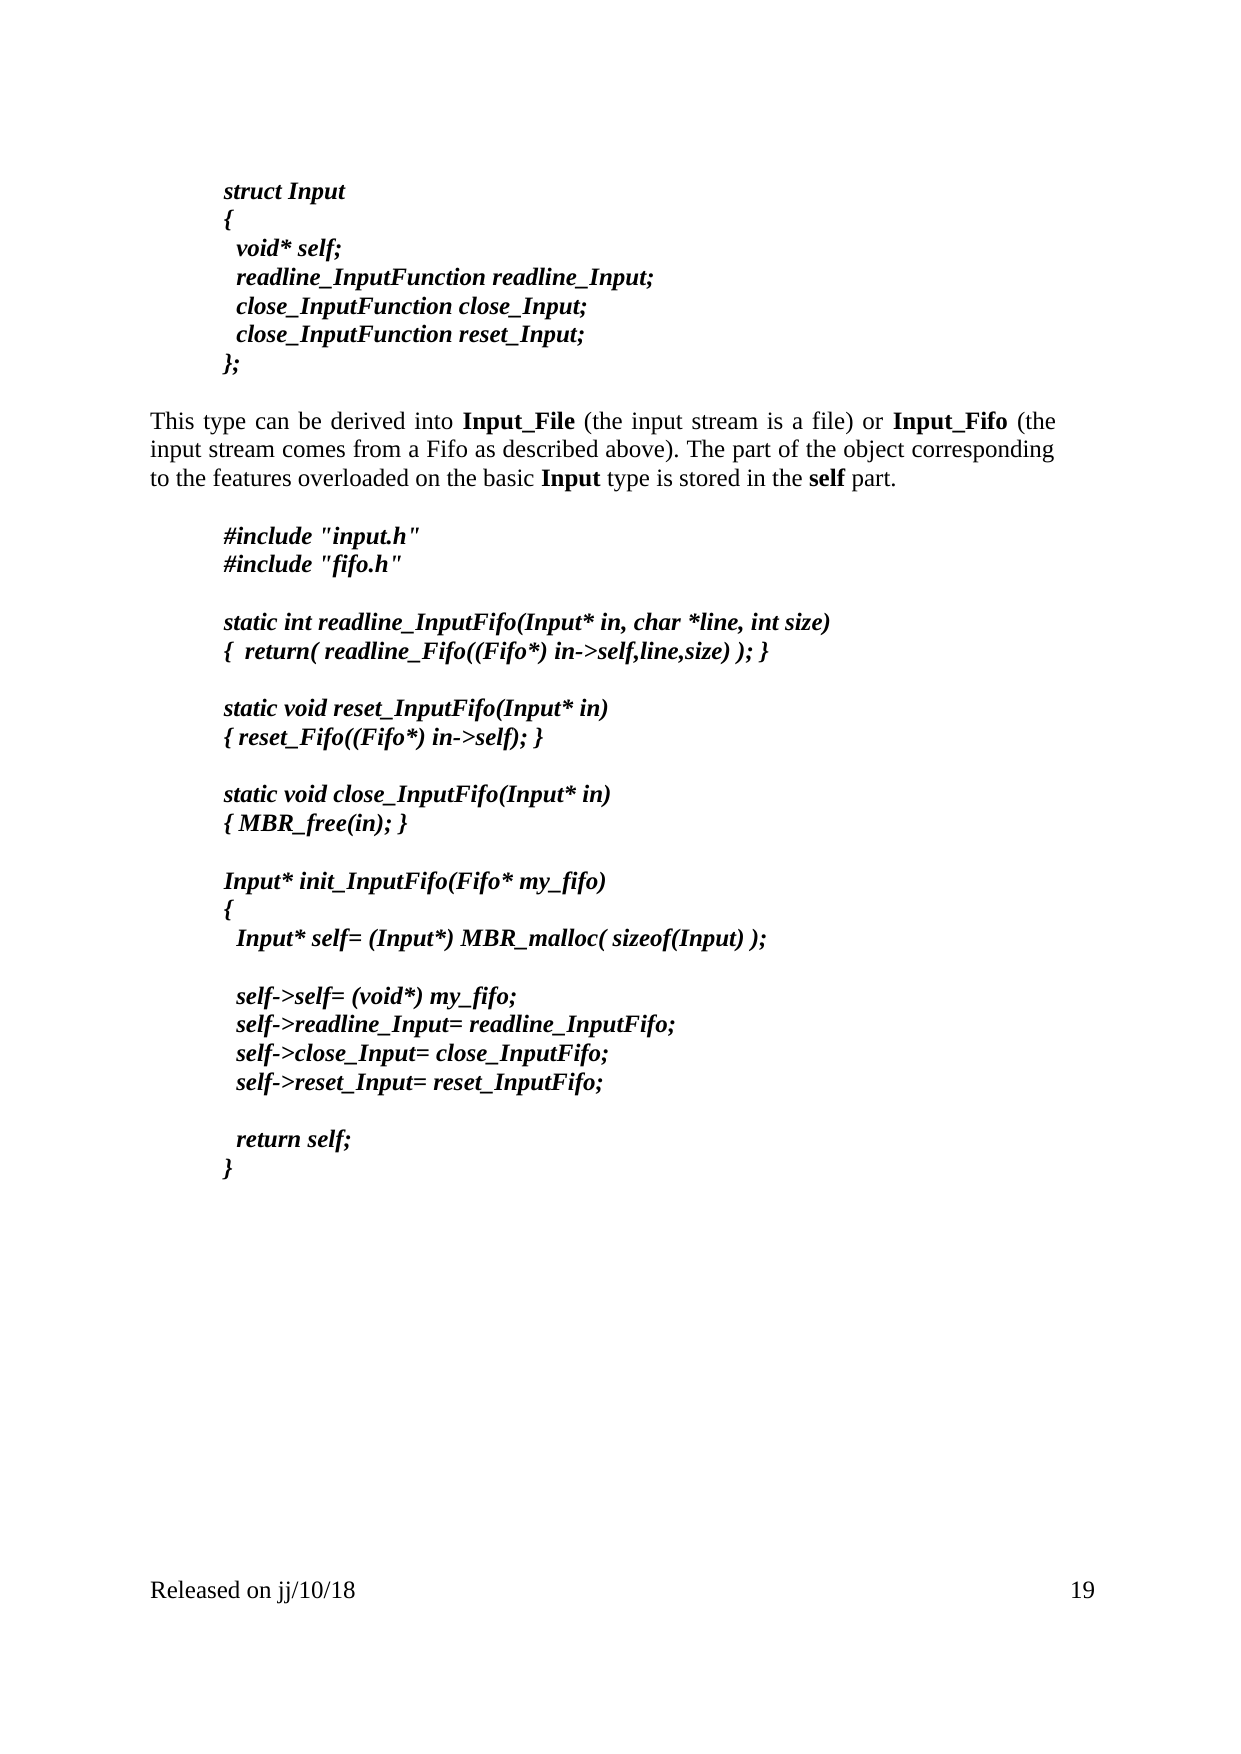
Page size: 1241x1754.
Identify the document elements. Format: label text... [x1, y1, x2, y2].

text struct Input [223, 176, 1056, 204]
text #include "input.h" [223, 521, 1056, 549]
text Input* self= (Input*) MBR_malloc( sizeof(Input) ); [223, 923, 1056, 952]
text { MBR_free(in); } [223, 808, 1056, 837]
text static int readline_InputFifo(Input* in, char *line, int size) [223, 607, 1056, 636]
text This type can be derived into Input_File (the input stream is a file) or Input_Fifo (the input stream comes from a Fifo as described above). The part of the object corresponding to the features overloaded on the basic Input type is stored in the self part. [150, 406, 1056, 492]
text void* self; [223, 233, 1056, 262]
text readline_InputFunction readline_Input; [223, 262, 1056, 291]
text close_InputFunction close_Input; [223, 291, 1056, 319]
text { [223, 894, 1056, 923]
text self->readline_Input= readline_InputFifo; [223, 1009, 1056, 1038]
text }; [223, 348, 1056, 377]
text { return( readline_Fifo((Fifo*) in->self,line,size) ); } [223, 636, 1056, 664]
text Input* init_InputFifo(Fifo* my_fifo) [223, 866, 1056, 894]
text self->close_Input= close_InputFifo; [223, 1038, 1056, 1067]
text static void reset_InputFifo(Input* in) [223, 693, 1056, 722]
text } [223, 1153, 1056, 1182]
text #include "fifo.h" [223, 549, 1056, 578]
text self->self= (void*) my_fifo; [223, 981, 1056, 1009]
text { [223, 204, 1056, 233]
text static void close_InputFifo(Input* in) [223, 779, 1056, 808]
text return self; [223, 1124, 1056, 1153]
text close_InputFunction reset_Input; [223, 319, 1056, 348]
text self->reset_Input= reset_InputFifo; [223, 1067, 1056, 1096]
text { reset_Fifo((Fifo*) in->self); } [223, 722, 1056, 751]
